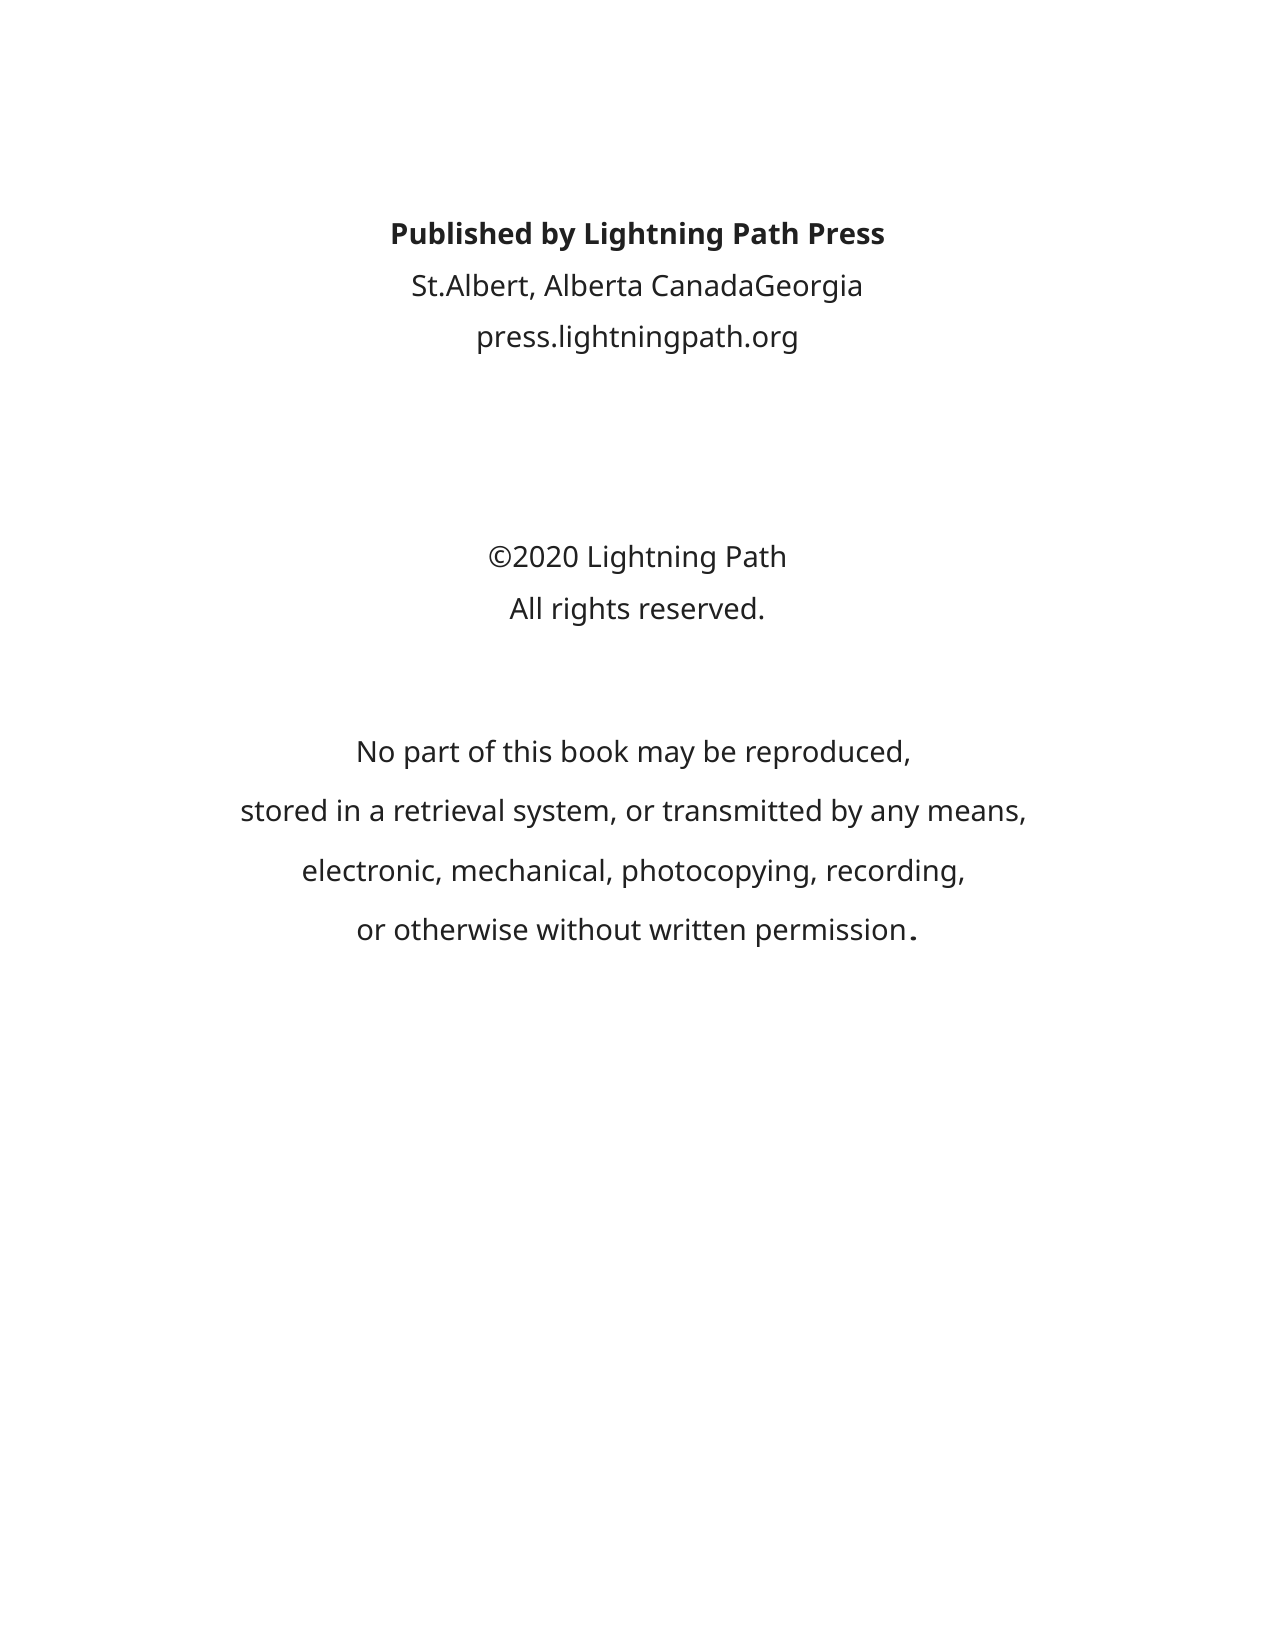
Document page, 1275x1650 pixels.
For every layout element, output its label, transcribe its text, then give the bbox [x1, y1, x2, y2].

text ©2020 Lightning Path All rights reserved. [180, 536, 1095, 628]
text Published by Lightning Path Press St.Albert, Alberta CanadaGeorgia press.lightningpath.org [180, 213, 1095, 401]
text No part of this book may be reproduced, stored in a retrieval system, or transmitted by any means, electronic, mechanical, photocopying, recording, or otherwise without written permission. [180, 731, 1095, 949]
